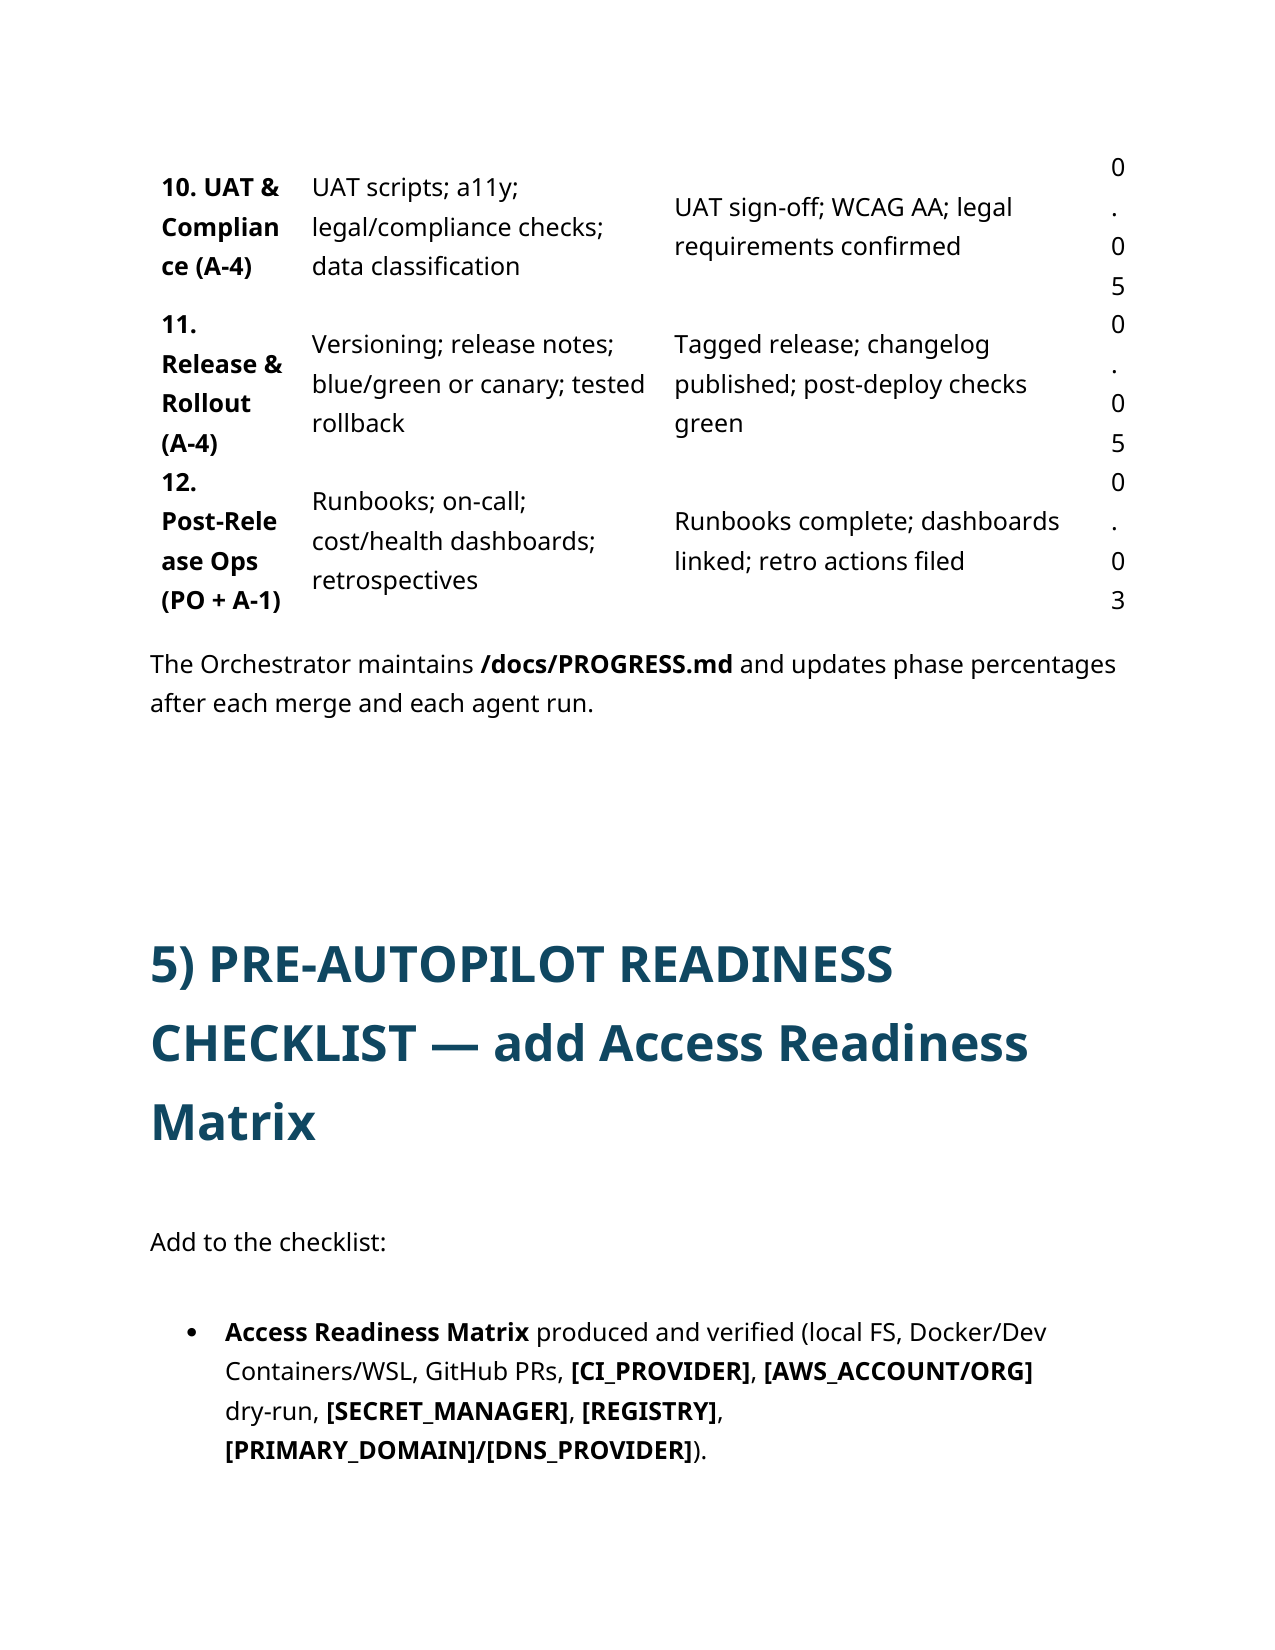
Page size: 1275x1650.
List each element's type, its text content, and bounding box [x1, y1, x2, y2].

table_cell Runbooks; on‑call; cost/health dashboards; retrospectives [300, 464, 663, 621]
table_cell Tagged release; changelog published; post‑deploy checks green [663, 307, 1099, 464]
list Access Readiness Matrix produced and verified (local FS, Docker/Dev Containers/WSL, GitHub PRs, [CI_PROVIDER], [AWS_ACCOUNT/ORG] dry‑run, [SECRET_MANAGER], [REGISTRY], [PRIMARY_DOMAIN]/[DNS_PROVIDER]). [187, 1314, 1125, 1467]
text The Orchestrator maintains /docs/PROGRESS.md and updates phase percentages after each merge and each agent run. [150, 646, 1125, 720]
table_cell 10. UAT & Compliance (A‑4) [150, 150, 300, 307]
table_cell Runbooks complete; dashboards linked; retro actions filed [663, 464, 1099, 621]
table_cell Versioning; release notes; blue/green or canary; tested rollback [300, 307, 663, 464]
text Add to the checklist: [150, 1225, 1125, 1259]
table_cell 0.05 [1100, 307, 1125, 464]
table_cell 0.03 [1100, 464, 1125, 621]
table_cell 11. Release & Rollout (A‑4) [150, 307, 300, 464]
table_cell 0.05 [1100, 150, 1125, 307]
subtitle 5) PRE‑AUTOPILOT READINESS CHECKLIST — add Access Readiness Matrix [150, 929, 1125, 1155]
table_cell UAT sign‑off; WCAG AA; legal requirements confirmed [663, 150, 1099, 307]
table_cell UAT scripts; a11y; legal/compliance checks; data classification [300, 150, 663, 307]
table_cell 12. Post‑Release Ops (PO + A‑1) [150, 464, 300, 621]
